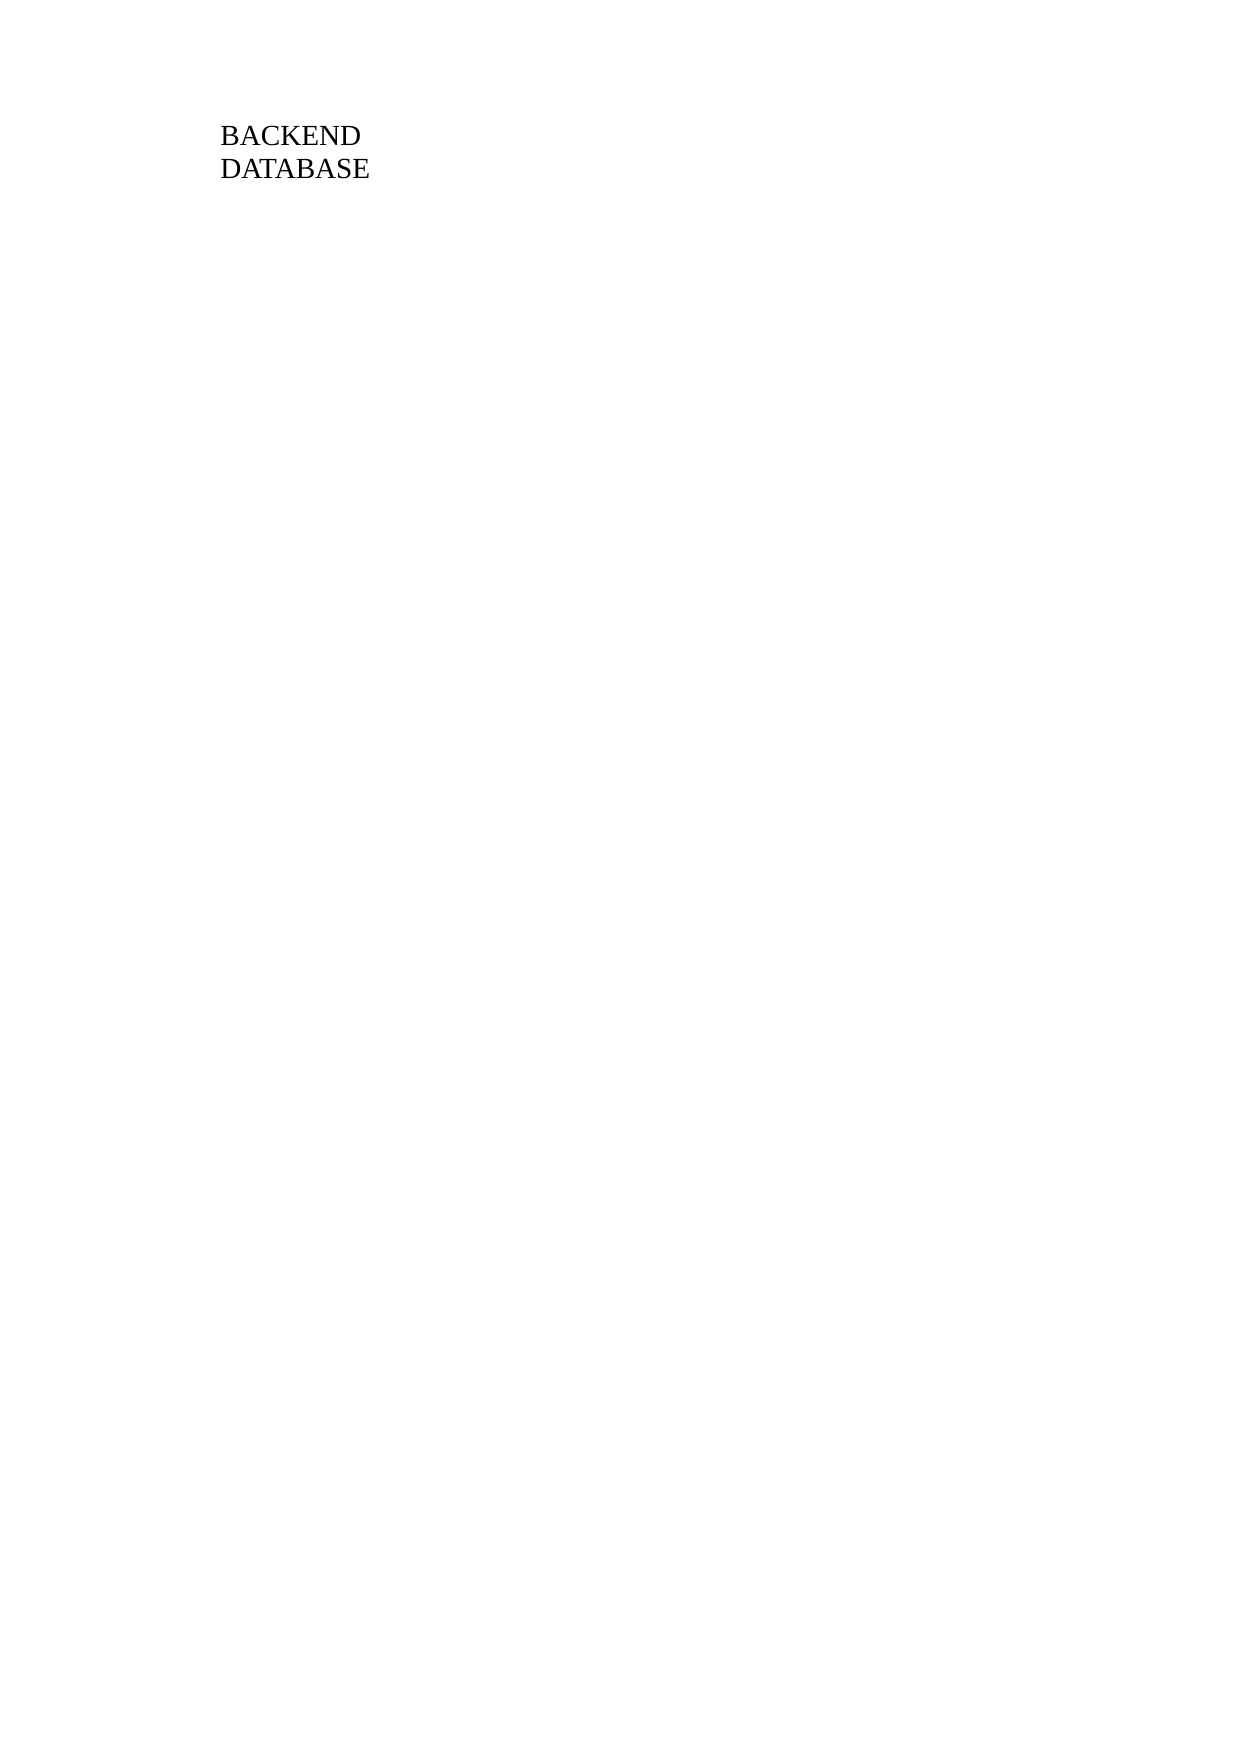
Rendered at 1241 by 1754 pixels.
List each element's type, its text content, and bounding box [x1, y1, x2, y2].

text BACKEND [118, 118, 1122, 152]
text DATABASE [118, 152, 1122, 185]
